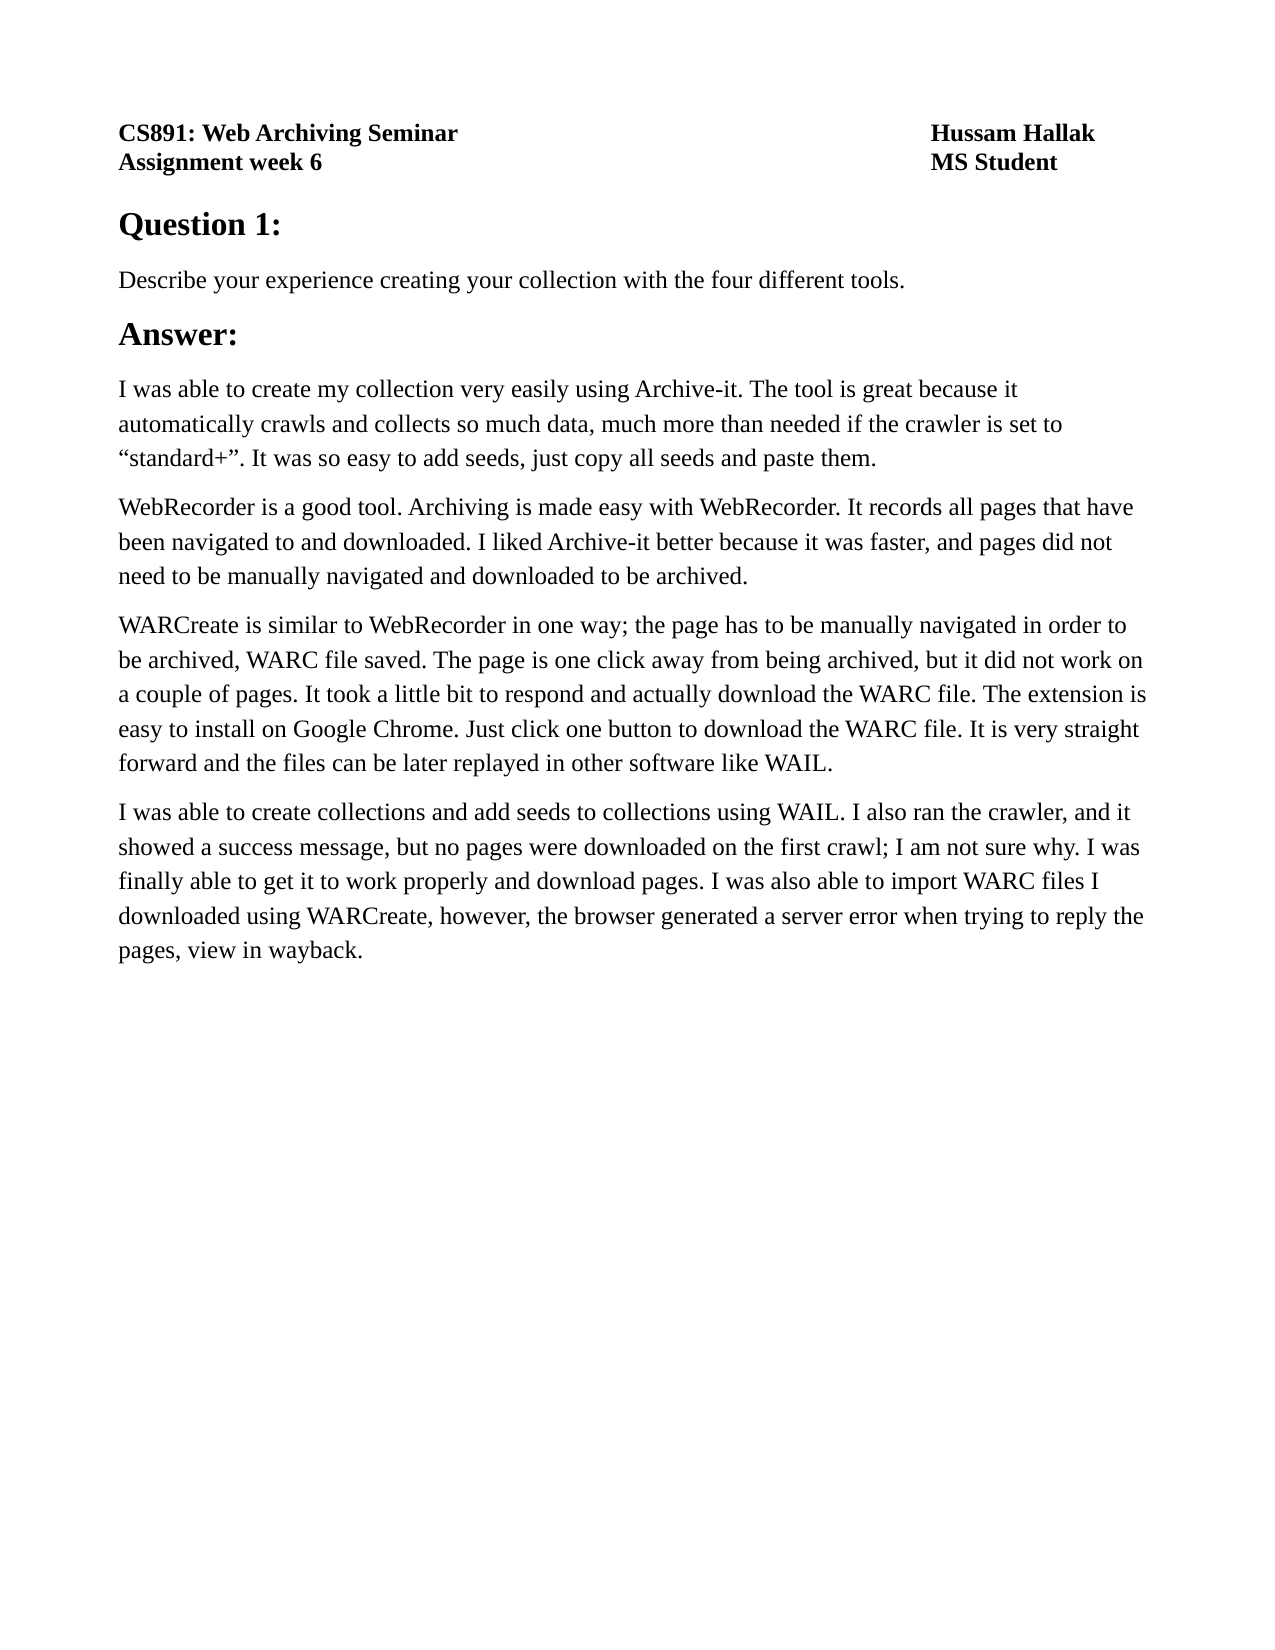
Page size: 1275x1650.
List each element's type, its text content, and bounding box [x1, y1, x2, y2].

text Assignment week 6 MS Student [118, 147, 1157, 176]
text I was able to create collections and add seeds to collections using WAIL. I also ran the crawler, and it showed a success message, but no pages were downloaded on the first crawl; I am not sure why. I was finally able to get it to work properly and download pages. I was also able to import WARC files I downloaded using WARCreate, however, the browser generated a server error when trying to reply the pages, view in wayback. [118, 797, 1157, 964]
text CS891: Web Archiving Seminar Hussam Hallak [118, 118, 1157, 147]
text Answer: [118, 314, 1157, 352]
text Describe your experience creating your collection with the four different tools. [118, 265, 1157, 294]
text WARCreate is similar to WebRecorder in one way; the page has to be manually navigated in order to be archived, WARC file saved. The page is one click away from being archived, but it did not work on a couple of pages. It took a little bit to respond and actually download the WARC file. The extension is easy to install on Google Chrome. Just click one button to download the WARC file. It is very straight forward and the files can be later replayed in other software like WAIL. [118, 611, 1157, 777]
text I was able to create my collection very easily using Archive-it. The tool is great because it automatically crawls and collects so much data, much more than needed if the crawler is set to “standard+”. It was so easy to add seeds, just copy all seeds and paste them. [118, 374, 1157, 472]
text Question 1: [118, 204, 1157, 243]
text WebRecorder is a good tool. Archiving is made easy with WebRecorder. It records all pages that have been navigated to and downloaded. I liked Archive-it better because it was faster, and pages did not need to be manually navigated and downloaded to be archived. [118, 492, 1157, 590]
